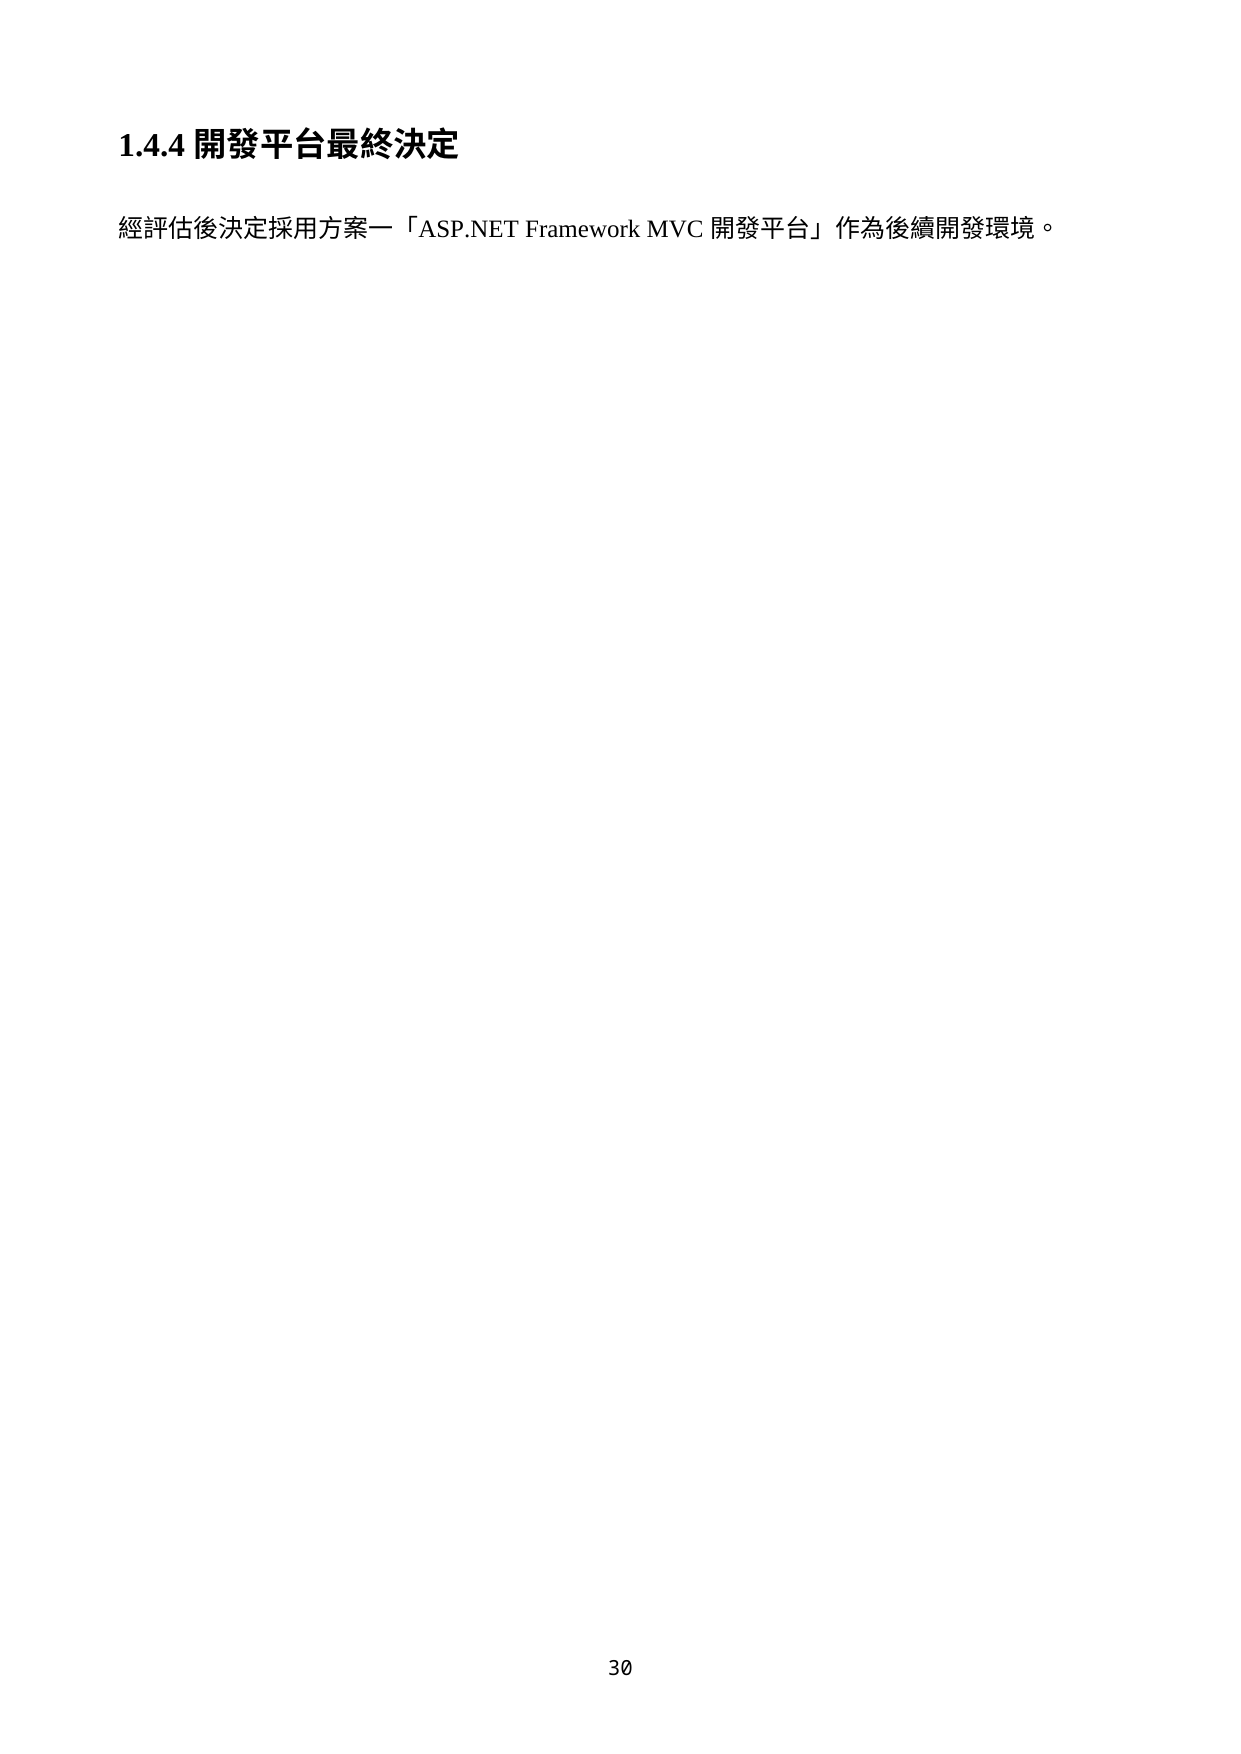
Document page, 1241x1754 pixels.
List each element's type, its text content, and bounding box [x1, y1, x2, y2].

text 經評估後決定採用方案一「ASP.NET Framework MVC 開發平台」作為後續開發環境。 [118, 209, 1122, 245]
subtitle 1.4.4 開發平台最終決定 [118, 118, 1122, 166]
